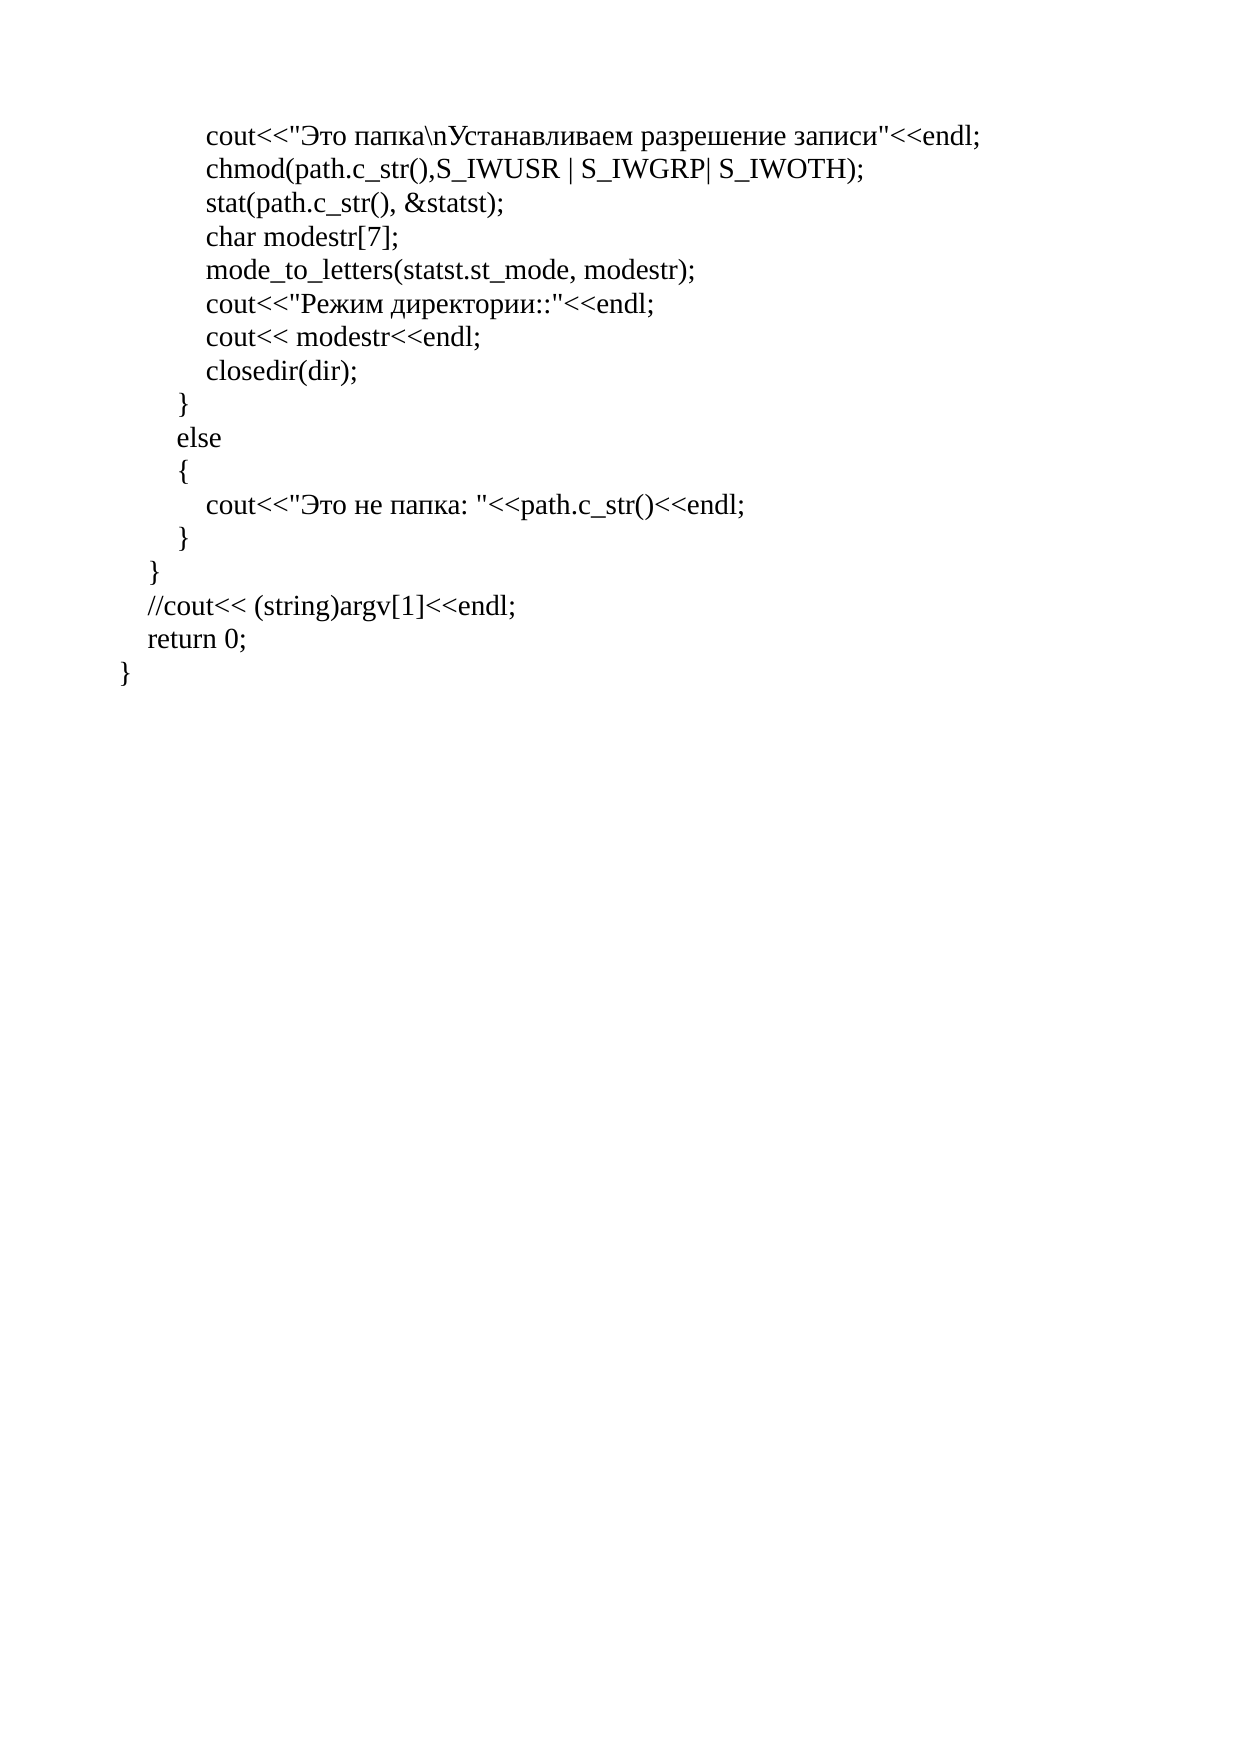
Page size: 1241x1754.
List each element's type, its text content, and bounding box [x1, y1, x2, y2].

text } [118, 521, 1122, 554]
text cout<<"Это папка\nУстанавливаем разрешение записи"<<endl; [118, 118, 1122, 152]
text //cout<< (string)argv[1]<<endl; [118, 588, 1122, 621]
text return 0; [118, 621, 1122, 655]
text } [118, 386, 1122, 420]
text } [118, 655, 1122, 688]
text stat(path.c_str(), &statst); [118, 185, 1122, 219]
text cout<< modestr<<endl; [118, 319, 1122, 353]
text cout<<"Это не папка: "<<path.c_str()<<endl; [118, 487, 1122, 521]
text chmod(path.c_str(),S_IWUSR | S_IWGRP| S_IWOTH); [118, 152, 1122, 185]
text { [118, 453, 1122, 487]
text else [118, 420, 1122, 453]
text closedir(dir); [118, 353, 1122, 386]
text mode_to_letters(statst.st_mode, modestr); [118, 252, 1122, 286]
text char modestr[7]; [118, 219, 1122, 252]
text } [118, 554, 1122, 588]
text cout<<"Режим директории::"<<endl; [118, 286, 1122, 319]
